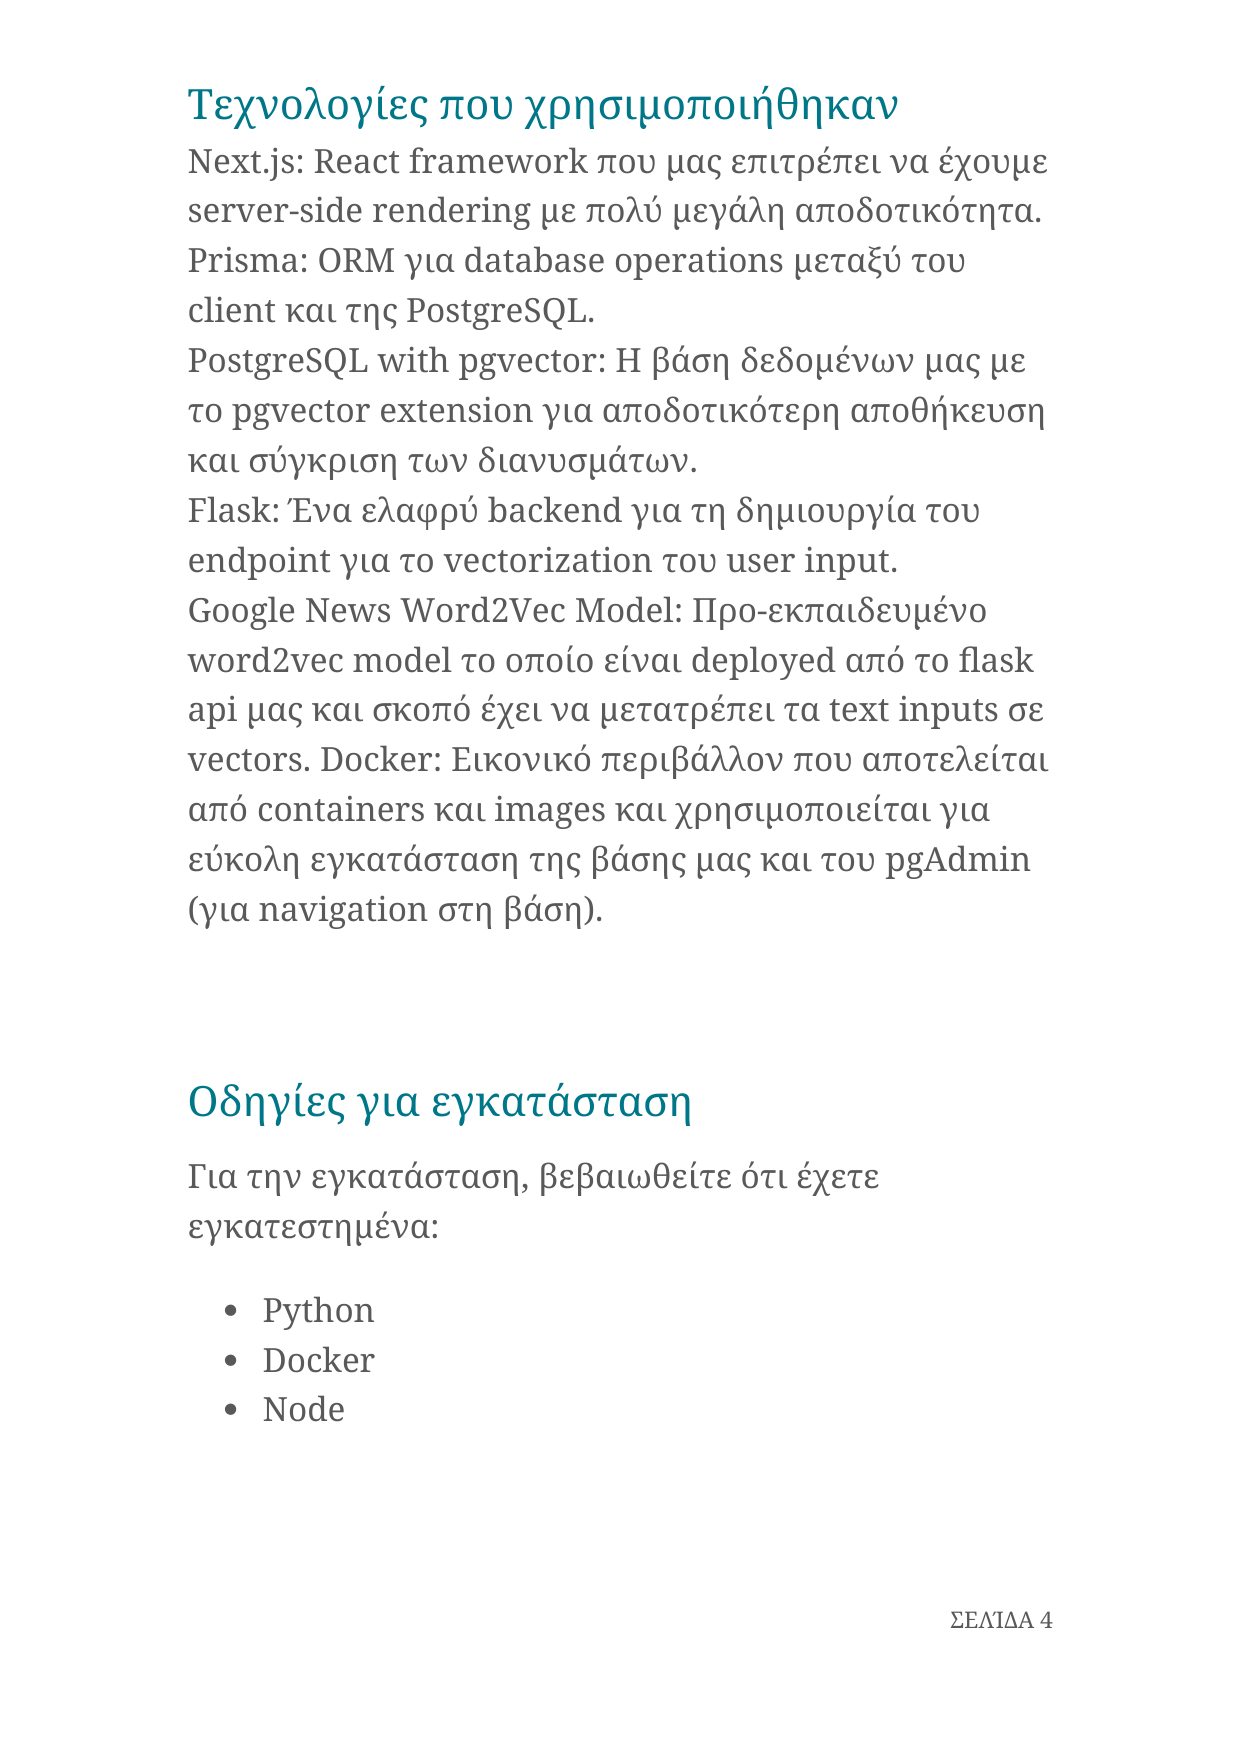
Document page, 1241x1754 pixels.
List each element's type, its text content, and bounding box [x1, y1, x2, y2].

list Python [225, 1286, 1053, 1332]
subtitle Prisma: ORM για database operations μεταξύ του client και της PostgreSQL. [187, 237, 1053, 332]
list Node [225, 1386, 1053, 1432]
subtitle Τεχνολογίες που χρησιμοποιήθηκαν [187, 75, 1053, 132]
subtitle Οδηγίες για εγκατάσταση [187, 1072, 1053, 1129]
subtitle Next.js: React framework που μας επιτρέπει να έχουμε server-side rendering με πολύ μεγάλη αποδοτικότητα. [187, 137, 1053, 233]
subtitle Google News Word2Vec Model: Προ-εκπαιδευμένο word2vec model το οποίο είναι deployed από το flask api μας και σκοπό έχει να μετατρέπει τα text inputs σε vectors. Docker: Εικονικό περιβάλλον που αποτελείται από containers και images και χρησιμοποιείται για εύκολη εγκατάσταση της βάσης μας και του pgAdmin (για navigation στη βάση). [187, 586, 1053, 931]
text Για την εγκατάσταση, βεβαιωθείτε ότι έχετε εγκατεστημένα: [187, 1153, 1053, 1249]
subtitle Flask: Ένα ελαφρύ backend για τη δημιουργία του endpoint για το vectorization του user input. [187, 487, 1053, 582]
list Docker [225, 1336, 1053, 1382]
subtitle PostgreSQL with pgvector: Η βάση δεδομένων μας με το pgvector extension για αποδοτικότερη αποθήκευση και σύγκριση των διανυσμάτων. [187, 337, 1053, 482]
